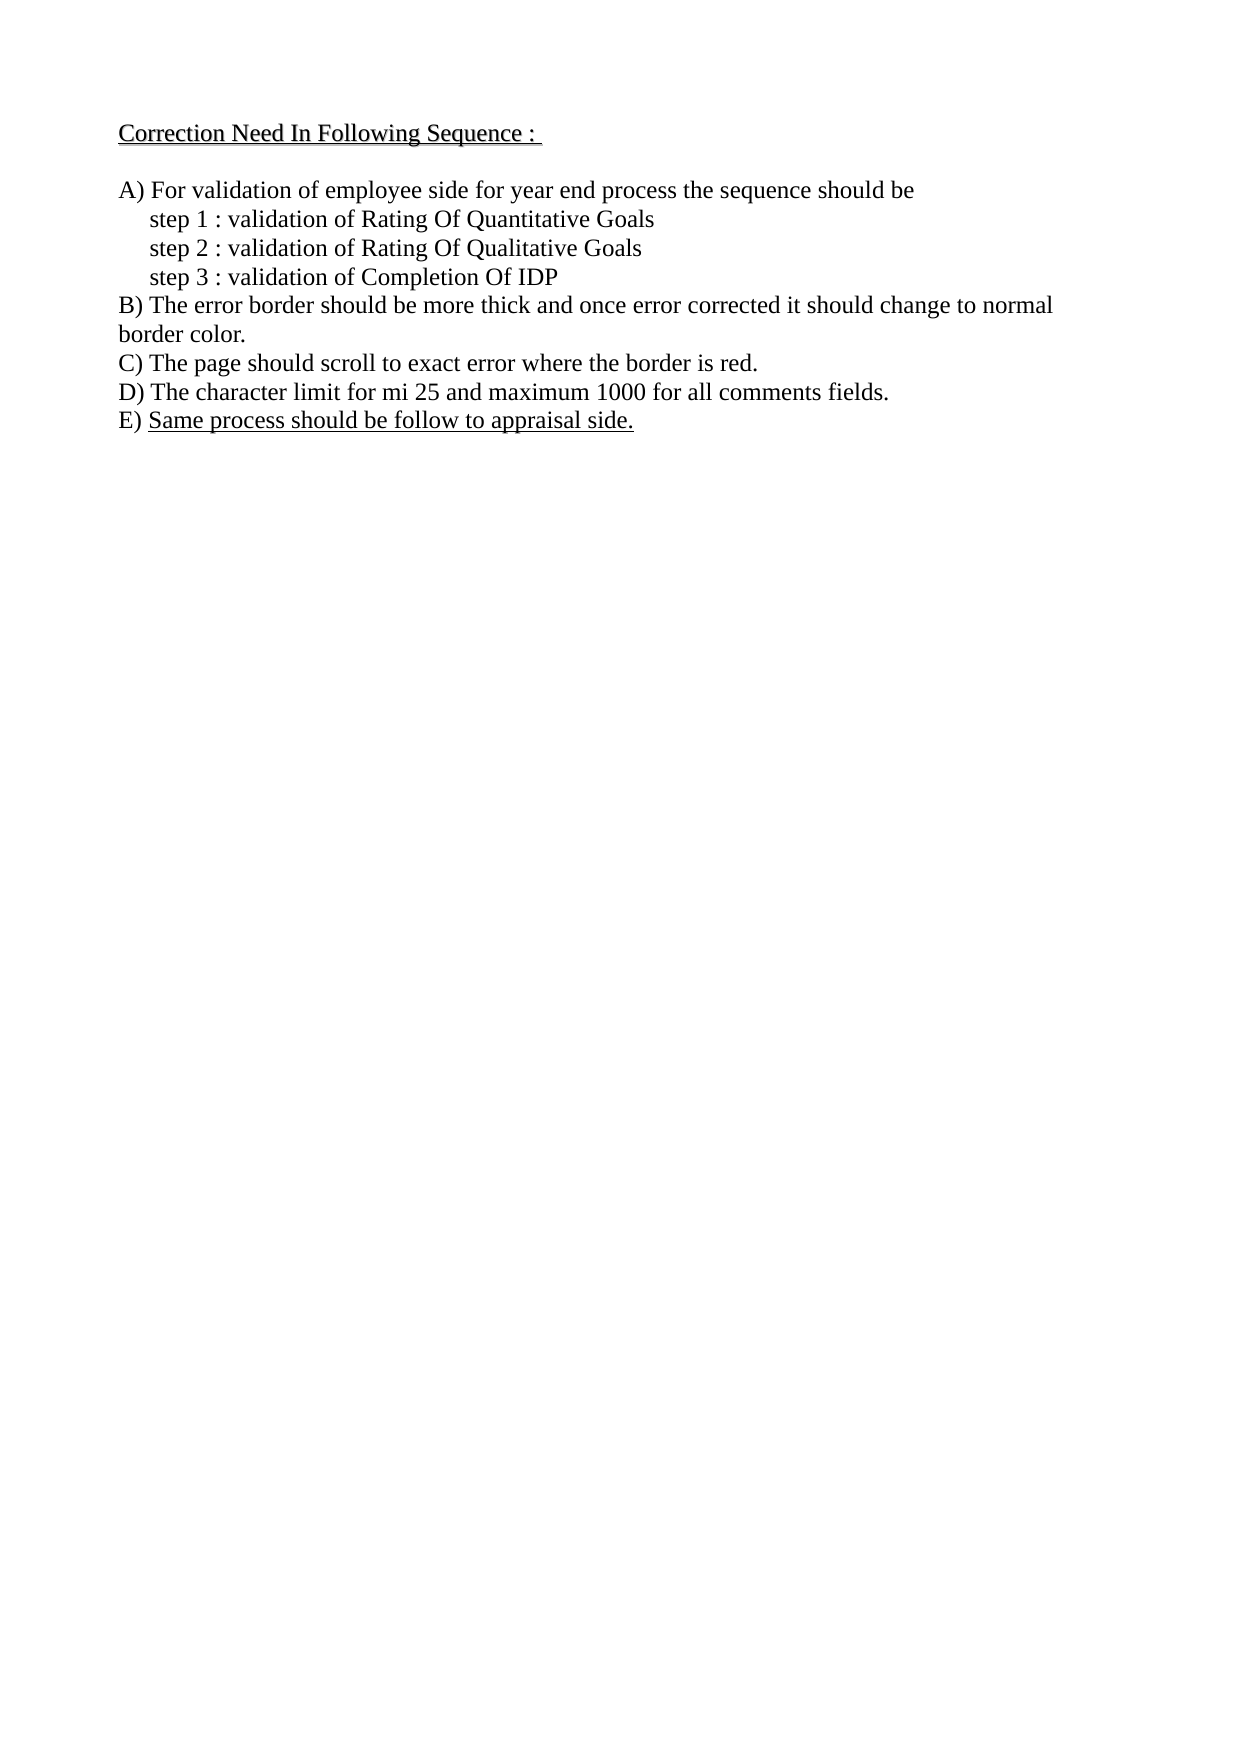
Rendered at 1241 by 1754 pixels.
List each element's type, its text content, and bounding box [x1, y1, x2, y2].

text A) For validation of employee side for year end process the sequence should be [118, 176, 1122, 204]
text step 1 : validation of Rating Of Quantitative Goals [118, 204, 1122, 233]
text E) Same process should be follow to appraisal side. [118, 406, 1122, 434]
text D) The character limit for mi 25 and maximum 1000 for all comments fields. [118, 377, 1122, 406]
text B) The error border should be more thick and once error corrected it should change to normal border color. [118, 291, 1122, 348]
text step 2 : validation of Rating Of Qualitative Goals [118, 233, 1122, 262]
text Correction Need In Following Sequence : [118, 118, 1122, 147]
text step 3 : validation of Completion Of IDP [118, 262, 1122, 291]
text C) The page should scroll to exact error where the border is red. [118, 348, 1122, 377]
